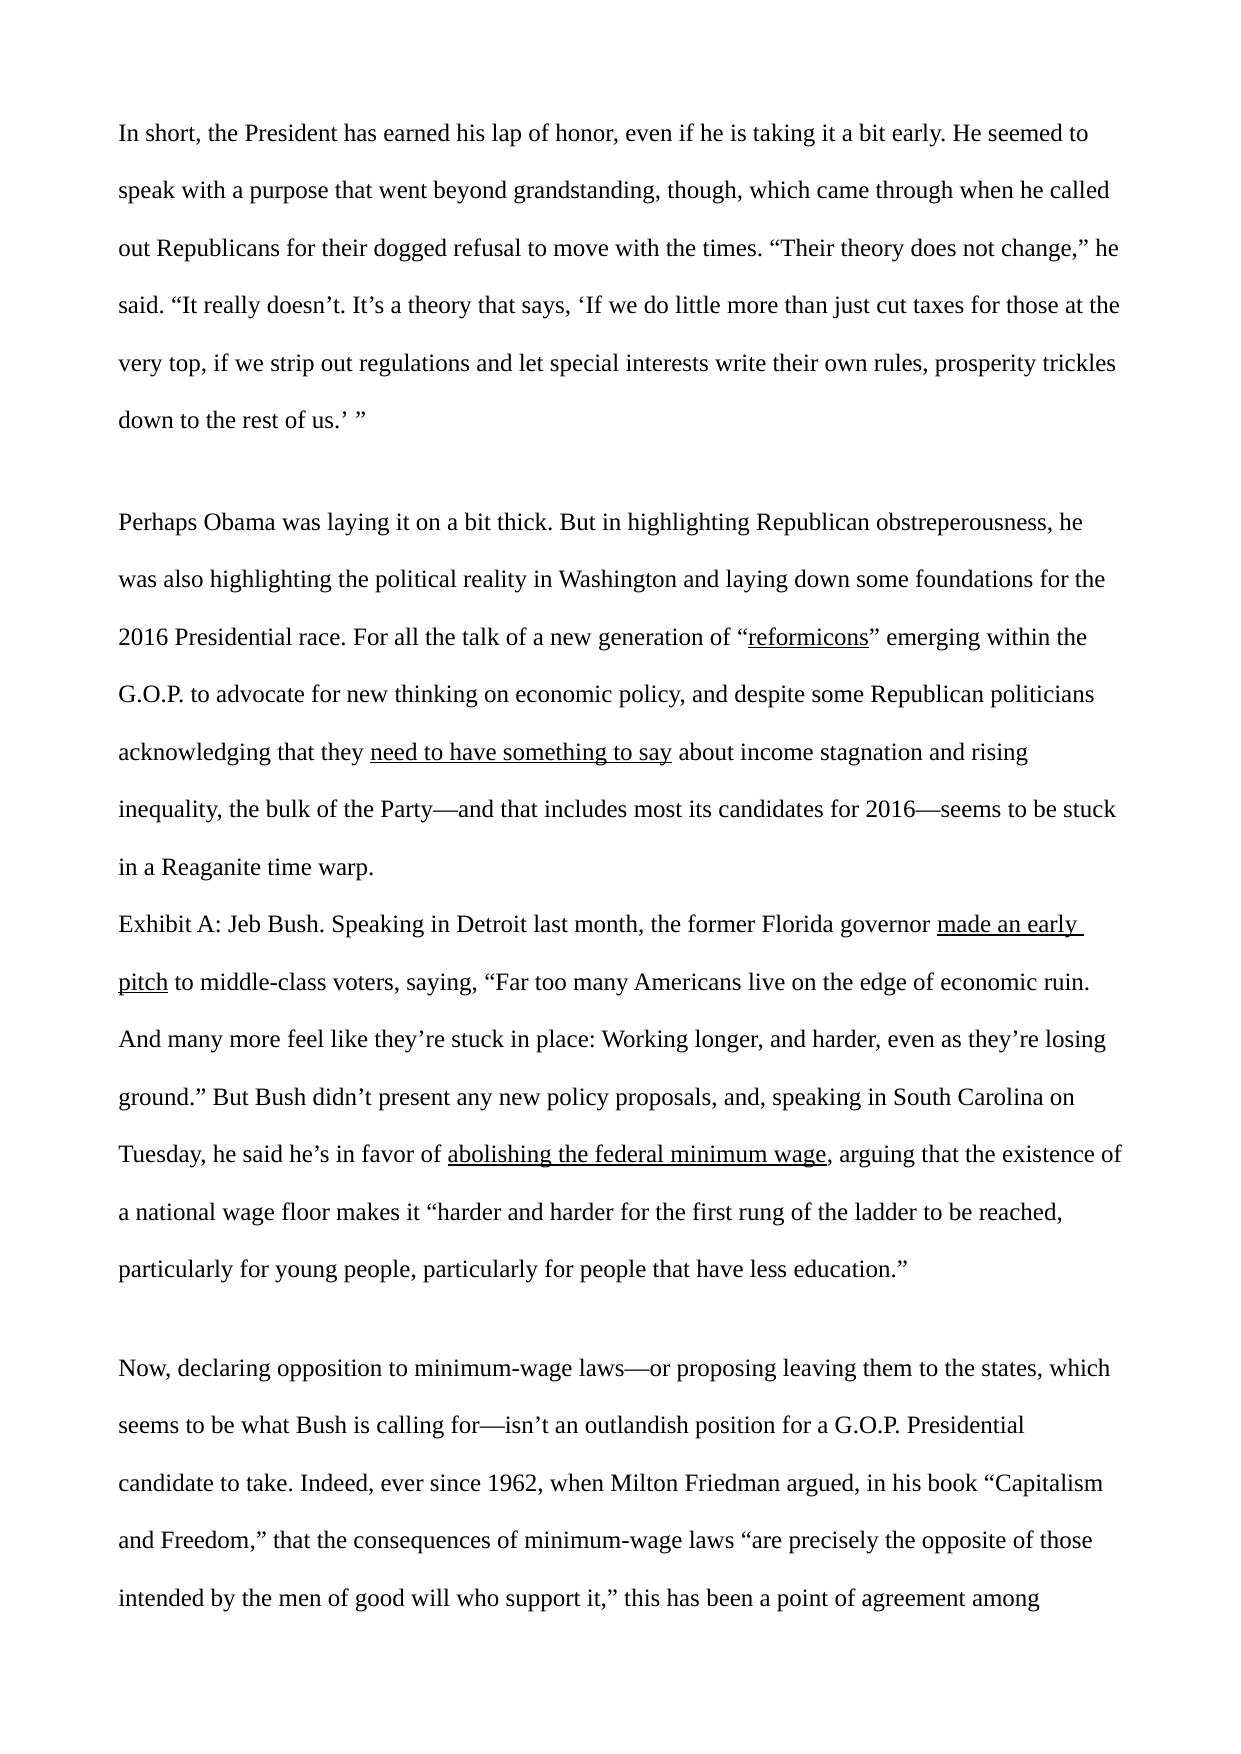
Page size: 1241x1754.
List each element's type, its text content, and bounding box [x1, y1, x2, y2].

text Exhibit A: Jeb Bush. Speaking in Detroit last month, the former Florida governor made an early pitch to middle-class voters, saying, “Far too many Americans live on the edge of economic ruin. And many more feel like they’re stuck in place: Working longer, and harder, even as they’re losing ground.” But Bush didn’t present any new policy proposals, and, speaking in South Carolina on Tuesday, he said he’s in favor of abolishing the federal minimum wage, arguing that the existence of a national wage floor makes it “harder and harder for the first rung of the ladder to be reached, particularly for young people, particularly for people that have less education.” [118, 909, 1122, 1283]
text Now, declaring opposition to minimum-wage laws—or proposing leaving them to the states, which seems to be what Bush is calling for—isn’t an outlandish position for a G.O.P. Presidential candidate to take. Indeed, ever since 1962, when Milton Friedman argued, in his book “Capitalism and Freedom,” that the consequences of minimum-wage laws “are precisely the opposite of those intended by the men of good will who support it,” this has been a point of agreement among [118, 1353, 1122, 1612]
text In short, the President has earned his lap of honor, even if he is taking it a bit early. He seemed to speak with a purpose that went beyond grandstanding, though, which came through when he called out Republicans for their dogged refusal to move with the times. “Their theory does not change,” he said. “It really doesn’t. It’s a theory that says, ‘If we do little more than just cut taxes for those at the very top, if we strip out regulations and let special interests write their own rules, prosperity trickles down to the rest of us.’ ” [118, 118, 1122, 434]
text Perhaps Obama was laying it on a bit thick. But in highlighting Republican obstreperousness, he was also highlighting the political reality in Washington and laying down some foundations for the 2016 Presidential race. For all the talk of a new generation of “reformicons” emerging within the G.O.P. to advocate for new thinking on economic policy, and despite some Republican politicians acknowledging that they need to have something to say about income stagnation and rising inequality, the bulk of the Party—and that includes most its candidates for 2016—seems to be stuck in a Reaganite time warp. [118, 507, 1122, 881]
